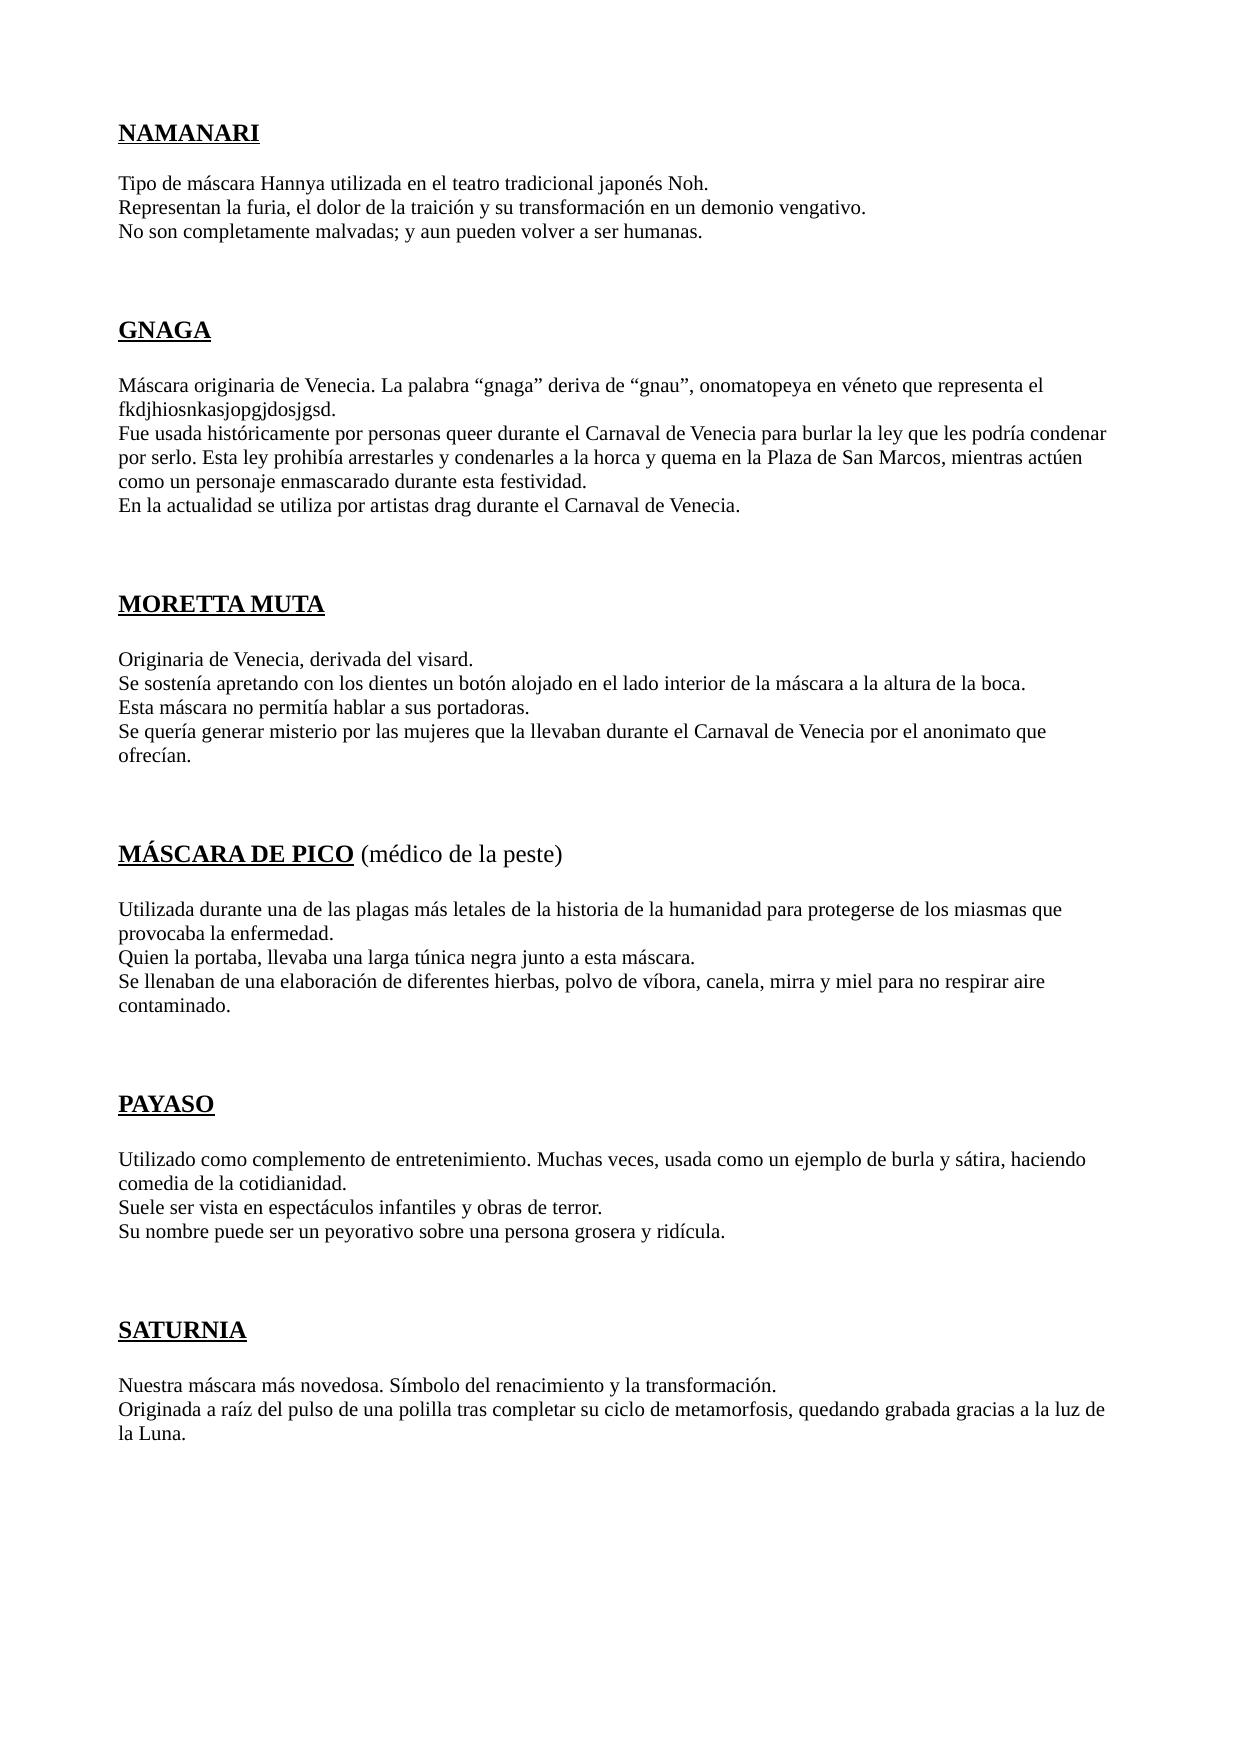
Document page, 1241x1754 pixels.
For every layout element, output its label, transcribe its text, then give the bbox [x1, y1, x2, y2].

text Utilizada durante una de las plagas más letales de la historia de la humanidad para protegerse de los miasmas que provocaba la enfermedad. [118, 897, 1122, 945]
text Suele ser vista en espectáculos infantiles y obras de terror. [118, 1195, 1122, 1219]
text Tipo de máscara Hannya utilizada en el teatro tradicional japonés Noh. [118, 171, 1122, 195]
text Fue usada históricamente por personas queer durante el Carnaval de Venecia para burlar la ley que les podría condenar por serlo. Esta ley prohibía arrestarles y condenarles a la horca y quema en la Plaza de San Marcos, mientras actúen como un personaje enmascarado durante esta festividad. [118, 421, 1122, 493]
text Originada a raíz del pulso de una polilla tras completar su ciclo de metamorfosis, quedando grabada gracias a la luz de la Luna. [118, 1397, 1122, 1445]
text Representan la furia, el dolor de la traición y su transformación en un demonio vengativo. [118, 195, 1122, 219]
text Se sostenía apretando con los dientes un botón alojado en el lado interior de la máscara a la altura de la boca. [118, 671, 1122, 695]
text NAMANARI [118, 118, 1122, 147]
text Máscara originaria de Venecia. La palabra “gnaga” deriva de “gnau”, onomatopeya en véneto que representa el fkdjhiosnkasjopgjdosjgsd. [118, 373, 1122, 421]
text Nuestra máscara más novedosa. Símbolo del renacimiento y la transformación. [118, 1373, 1122, 1397]
text Originaria de Venecia, derivada del visard. [118, 647, 1122, 671]
text Esta máscara no permitía hablar a sus portadoras. [118, 695, 1122, 719]
text MORETTA MUTA [118, 589, 1122, 618]
text SATURNIA [118, 1315, 1122, 1344]
text Se llenaban de una elaboración de diferentes hierbas, polvo de víbora, canela, mirra y miel para no respirar aire contaminado. [118, 969, 1122, 1017]
text Se quería generar misterio por las mujeres que la llevaban durante el Carnaval de Venecia por el anonimato que ofrecían. [118, 719, 1122, 767]
text Utilizado como complemento de entretenimiento. Muchas veces, usada como un ejemplo de burla y sátira, haciendo comedia de la cotidianidad. [118, 1147, 1122, 1195]
text Quien la portaba, llevaba una larga túnica negra junto a esta máscara. [118, 945, 1122, 969]
text PAYASO [118, 1089, 1122, 1118]
text No son completamente malvadas; y aun pueden volver a ser humanas. [118, 219, 1122, 243]
text GNAGA [118, 315, 1122, 344]
text Su nombre puede ser un peyorativo sobre una persona grosera y ridícula. [118, 1219, 1122, 1243]
text En la actualidad se utiliza por artistas drag durante el Carnaval de Venecia. [118, 493, 1122, 517]
text MÁSCARA DE PICO (médico de la peste) [118, 839, 1122, 868]
